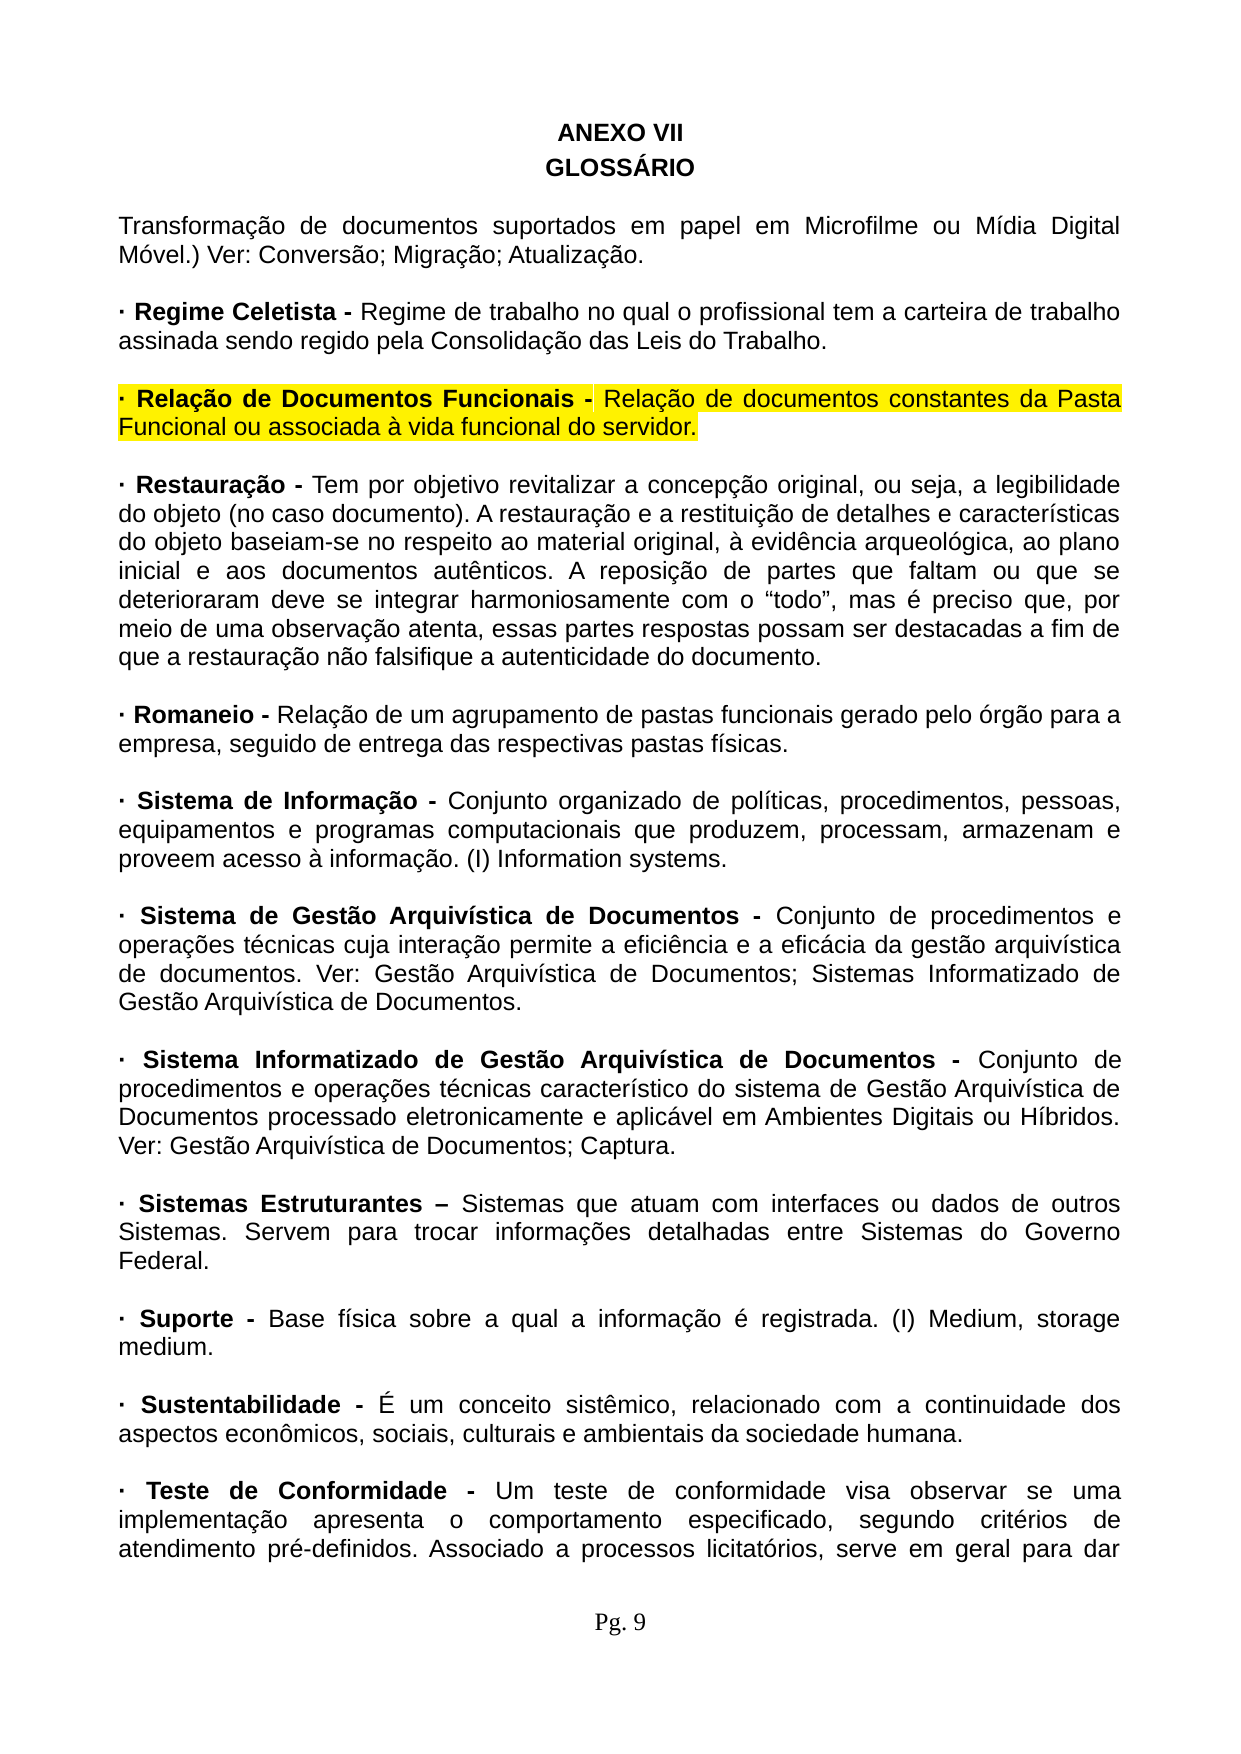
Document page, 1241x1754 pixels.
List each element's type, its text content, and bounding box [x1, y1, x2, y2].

text · Sistema de Gestão Arquivística de Documentos - Conjunto de procedimentos e operações técnicas cuja interação permite a eficiência e a eficácia da gestão arquivística de documentos. Ver: Gestão Arquivística de Documentos; Sistemas Informatizado de Gestão Arquivística de Documentos. [118, 901, 1122, 1016]
text · Teste de Conformidade - Um teste de conformidade visa observar se uma implementação apresenta o comportamento especificado, segundo critérios de atendimento pré-definidos. Associado a processos licitatórios, serve em geral para dar [118, 1476, 1122, 1562]
text · Sistema Informatizado de Gestão Arquivística de Documentos - Conjunto de procedimentos e operações técnicas característico do sistema de Gestão Arquivística de Documentos processado eletronicamente e aplicável em Ambientes Digitais ou Híbridos. Ver: Gestão Arquivística de Documentos; Captura. [118, 1045, 1122, 1160]
text · Sistemas Estruturantes – Sistemas que atuam com interfaces ou dados de outros Sistemas. Servem para trocar informações detalhadas entre Sistemas do Governo Federal. [118, 1188, 1122, 1275]
text · Romaneio - Relação de um agrupamento de pastas funcionais gerado pelo órgão para a empresa, seguido de entrega das respectivas pastas físicas. [118, 700, 1122, 757]
text · Suporte - Base física sobre a qual a informação é registrada. (I) Medium, storage medium. [118, 1303, 1122, 1361]
text Transformação de documentos suportados em papel em Microfilme ou Mídia Digital Móvel.) Ver: Conversão; Migração; Atualização. [118, 211, 1122, 268]
text · Restauração - Tem por objetivo revitalizar a concepção original, ou seja, a legibilidade do objeto (no caso documento). A restauração e a restituição de detalhes e características do objeto baseiam-se no respeito ao material original, à evidência arqueológica, ao plano inicial e aos documentos autênticos. A reposição de partes que faltam ou que se deterioraram deve se integrar harmoniosamente com o “todo”, mas é preciso que, por meio de uma observação atenta, essas partes respostas possam ser destacadas a fim de que a restauração não falsifique a autenticidade do documento. [118, 470, 1122, 671]
text · Relação de Documentos Funcionais - Relação de documentos constantes da Pasta Funcional ou associada à vida funcional do servidor. [118, 383, 1122, 441]
text · Regime Celetista - Regime de trabalho no qual o profissional tem a carteira de trabalho assinada sendo regido pela Consolidação das Leis do Trabalho. [118, 297, 1122, 355]
text · Sistema de Informação - Conjunto organizado de políticas, procedimentos, pessoas, equipamentos e programas computacionais que produzem, processam, armazenam e proveem acesso à informação. (I) Information systems. [118, 786, 1122, 872]
text · Sustentabilidade - É um conceito sistêmico, relacionado com a continuidade dos aspectos econômicos, sociais, culturais e ambientais da sociedade humana. [118, 1390, 1122, 1447]
